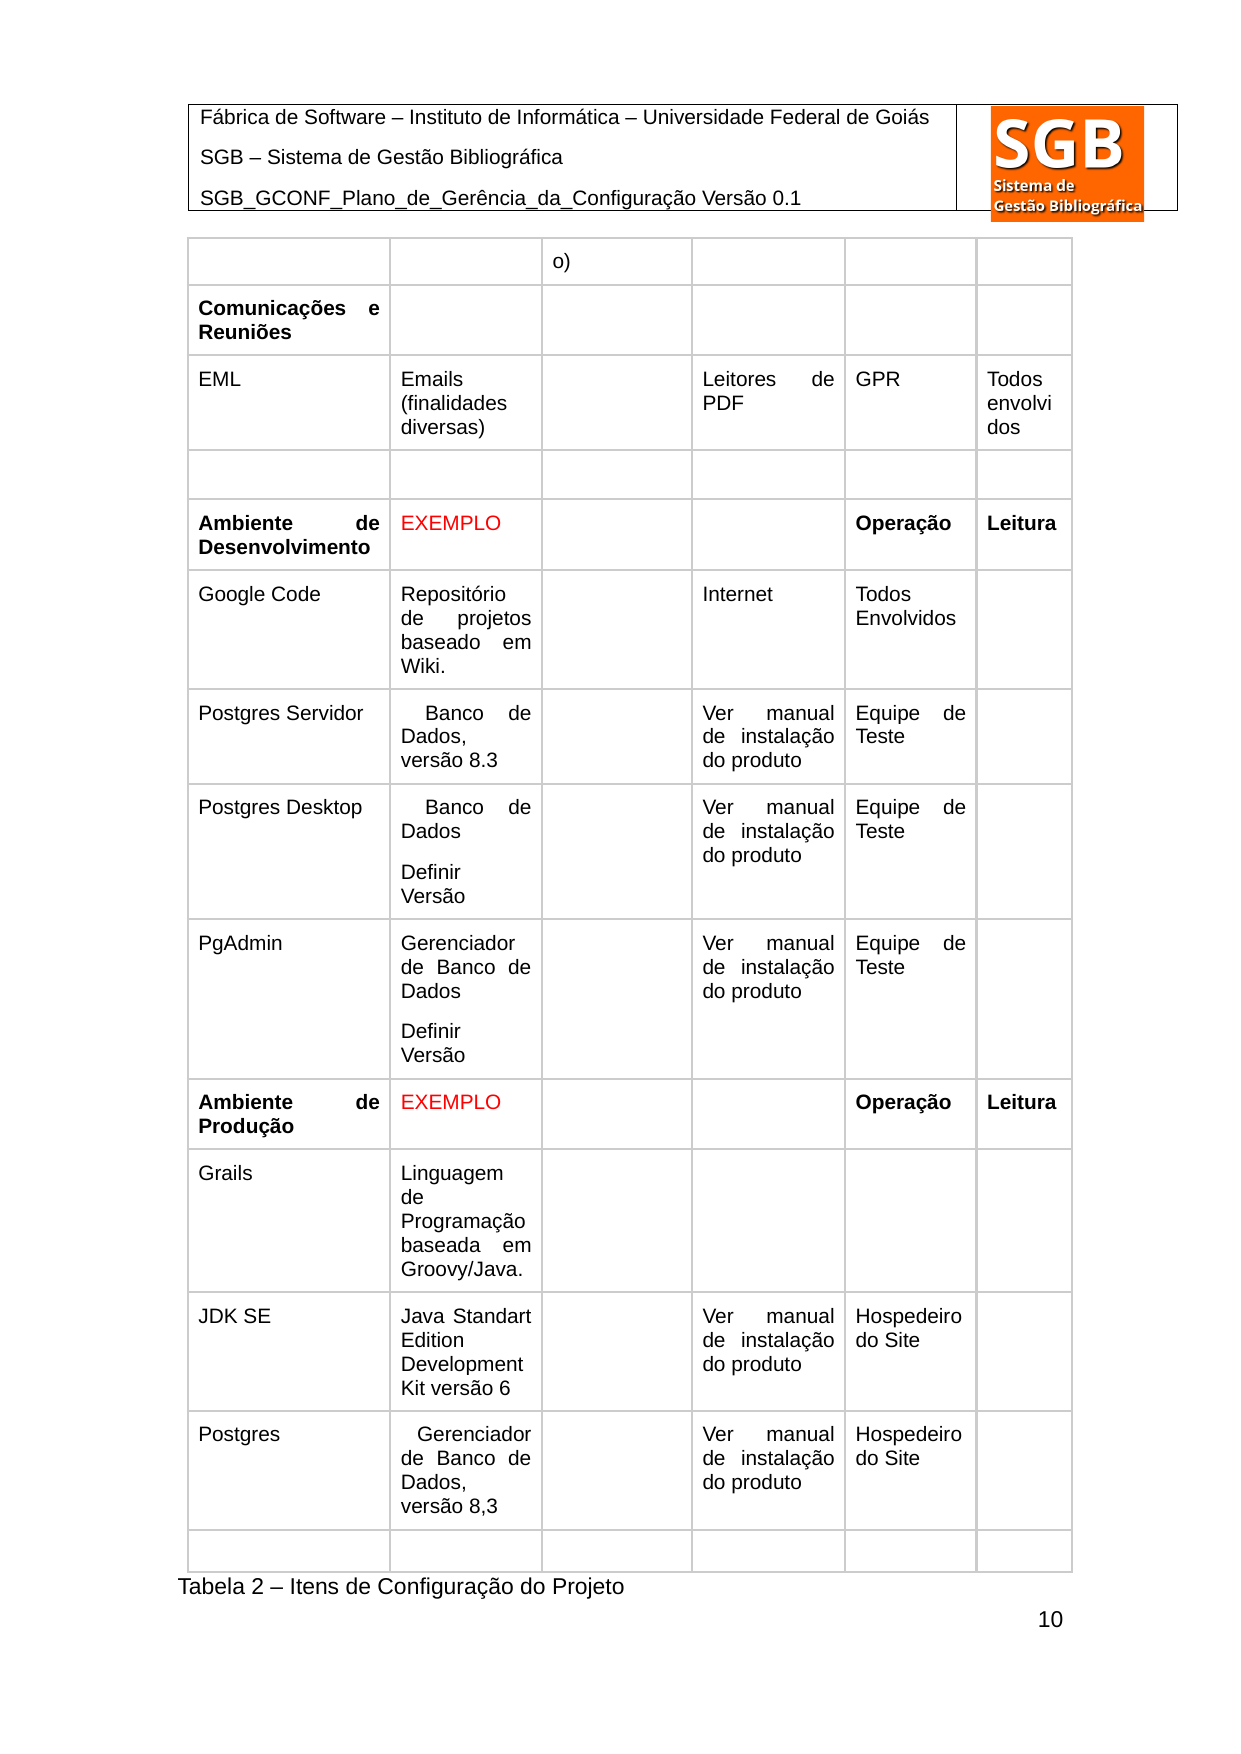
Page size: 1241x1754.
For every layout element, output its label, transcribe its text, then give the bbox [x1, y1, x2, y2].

table_cell [978, 1293, 1071, 1410]
table_cell Todos envolvidos [978, 356, 1071, 449]
table_cell [391, 286, 541, 354]
table_cell PgAdmin [189, 920, 389, 1077]
table_cell [543, 500, 691, 569]
table_cell [543, 1080, 691, 1148]
table_cell Operação [846, 1080, 975, 1148]
table_cell Repositório de projetos baseado em Wiki. [391, 571, 541, 688]
table_cell Linguagem de Programação baseada em Groovy/Java. [391, 1150, 541, 1291]
table_cell Leitura [978, 1080, 1071, 1148]
table_cell [978, 286, 1071, 354]
table_cell [846, 451, 975, 498]
table_cell Java Standart Edition Development Kit versão 6 [391, 1293, 541, 1410]
table_cell [391, 451, 541, 498]
table_cell GPR [846, 356, 975, 449]
table_cell Gerenciador de Banco de Dados Definir Versão [391, 920, 541, 1077]
table_cell Ver manual de instalação do produto [693, 690, 844, 783]
table_cell [978, 1150, 1071, 1291]
table_cell [693, 286, 844, 354]
table_cell Postgres [189, 1412, 389, 1528]
text Tabela 2 – Itens de Configuração do Projeto [177, 1573, 1063, 1600]
table_cell Google Code [189, 571, 389, 688]
table_cell Todos Envolvidos [846, 571, 975, 688]
table_cell [978, 451, 1071, 498]
table_cell o) [543, 239, 691, 283]
table_cell [693, 451, 844, 498]
table_cell [189, 1531, 389, 1571]
table_cell Ver manual de instalação do produto [693, 785, 844, 918]
table_cell [846, 1150, 975, 1291]
table_cell [189, 451, 389, 498]
table_cell Comunicações e Reuniões [189, 286, 389, 354]
table_cell Operação [846, 500, 975, 569]
table_cell Internet [693, 571, 844, 688]
table_cell [846, 1531, 975, 1571]
table_cell Ver manual de instalação do produto [693, 1412, 844, 1528]
table_cell Gerenciador de Banco de Dados, versão 8,3 [391, 1412, 541, 1528]
table_cell [978, 690, 1071, 783]
table_cell [543, 1412, 691, 1528]
table_cell [978, 571, 1071, 688]
table_cell [846, 286, 975, 354]
table_cell Ver manual de instalação do produto [693, 1293, 844, 1410]
table_cell Leitura [978, 500, 1071, 569]
table_cell Hospedeiro do Site [846, 1293, 975, 1410]
table_cell [543, 571, 691, 688]
table_cell EML [189, 356, 389, 449]
table_cell EXEMPLO [391, 500, 541, 569]
table_cell [543, 1531, 691, 1571]
table_cell Postgres Desktop [189, 785, 389, 918]
table_cell [978, 920, 1071, 1077]
table_cell [693, 1150, 844, 1291]
table_cell [978, 1412, 1071, 1528]
table_cell Equipe de Teste [846, 690, 975, 783]
table_cell [693, 1080, 844, 1148]
table_cell [543, 286, 691, 354]
table_cell [543, 1293, 691, 1410]
table_cell [543, 690, 691, 783]
table_cell [189, 239, 389, 283]
table_cell [543, 785, 691, 918]
table_cell Ambiente de Desenvolvimento [189, 500, 389, 569]
table_cell Ambiente de Produção [189, 1080, 389, 1148]
table_cell [391, 239, 541, 283]
table_cell Hospedeiro do Site [846, 1412, 975, 1528]
table_cell [693, 239, 844, 283]
table_cell [543, 1150, 691, 1291]
table_cell [846, 239, 975, 283]
table_cell Equipe de Teste [846, 920, 975, 1077]
table_cell EXEMPLO [391, 1080, 541, 1148]
table_cell Emails (finalidades diversas) [391, 356, 541, 449]
table_cell [978, 239, 1071, 283]
table_cell Banco de Dados, versão 8.3 [391, 690, 541, 783]
table_cell [391, 1531, 541, 1571]
table_cell [693, 1531, 844, 1571]
table_cell Postgres Servidor [189, 690, 389, 783]
table_cell [978, 785, 1071, 918]
table_cell Banco de Dados Definir Versão [391, 785, 541, 918]
table_cell [543, 451, 691, 498]
table_cell JDK SE [189, 1293, 389, 1410]
table_cell Ver manual de instalação do produto [693, 920, 844, 1077]
table_cell [693, 500, 844, 569]
table_cell [543, 356, 691, 449]
table_cell [543, 920, 691, 1077]
table_cell [978, 1531, 1071, 1571]
table_cell Leitores de PDF [693, 356, 844, 449]
table_cell Equipe de Teste [846, 785, 975, 918]
table_cell Grails [189, 1150, 389, 1291]
